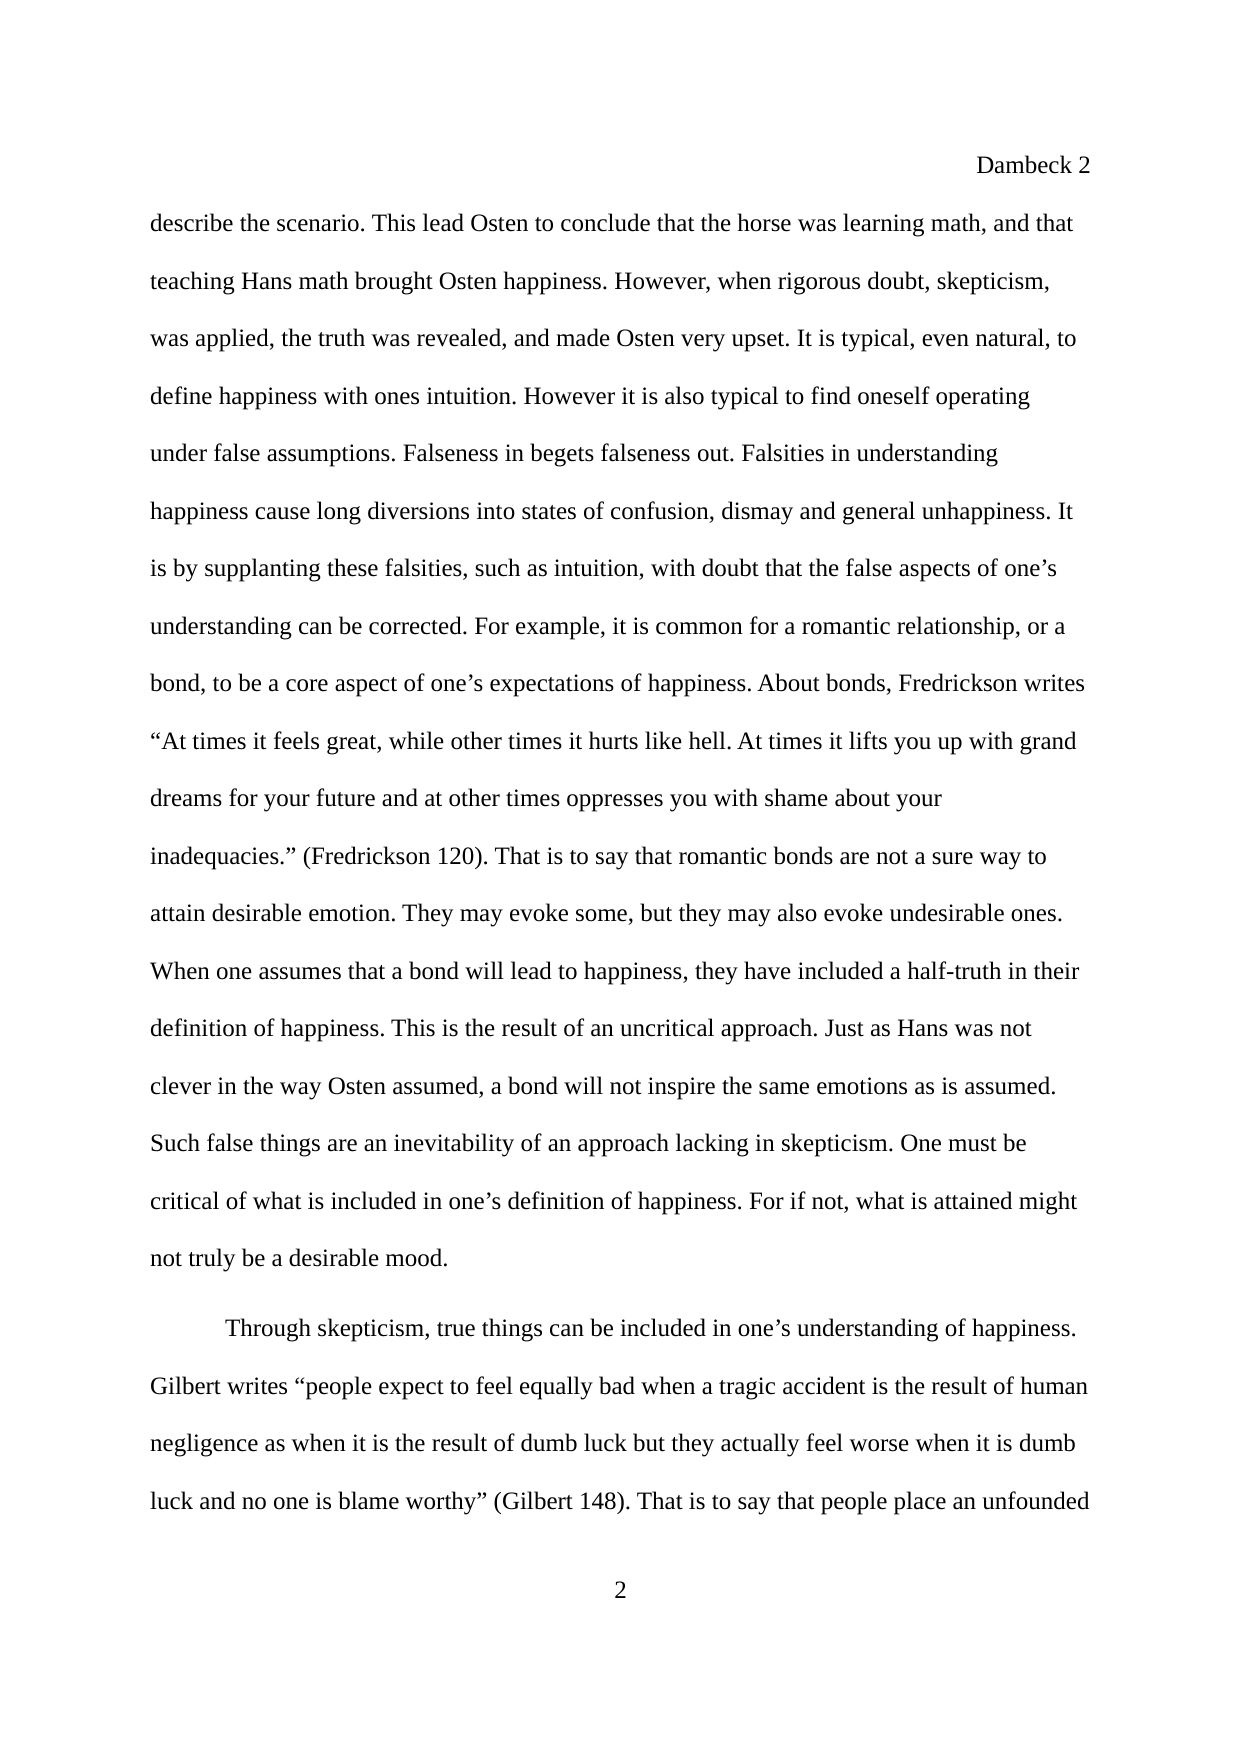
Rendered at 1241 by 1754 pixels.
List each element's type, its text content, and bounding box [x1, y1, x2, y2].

text describe the scenario. This lead Osten to conclude that the horse was learning math, and that teaching Hans math brought Osten happiness. However, when rigorous doubt, skepticism, was applied, the truth was revealed, and made Osten very upset. It is typical, even natural, to define happiness with ones intuition. However it is also typical to find oneself operating under false assumptions. Falseness in begets falseness out. Falsities in understanding happiness cause long diversions into states of confusion, dismay and general unhappiness. It is by supplanting these falsities, such as intuition, with doubt that the false aspects of one’s understanding can be corrected. For example, it is common for a romantic relationship, or a bond, to be a core aspect of one’s expectations of happiness. About bonds, Fredrickson writes “At times it feels great, while other times it hurts like hell. At times it lifts you up with grand dreams for your future and at other times oppresses you with shame about your inadequacies.” (Fredrickson 120). That is to say that romantic bonds are not a sure way to attain desirable emotion. They may evoke some, but they may also evoke undesirable ones. When one assumes that a bond will lead to happiness, they have included a half-truth in their definition of happiness. This is the result of an uncritical approach. Just as Hans was not clever in the way Osten assumed, a bond will not inspire the same emotions as is assumed. Such false things are an inevitability of an approach lacking in skepticism. One must be critical of what is included in one’s definition of happiness. For if not, what is attained might not truly be a desirable mood. [150, 208, 1091, 1272]
text Through skepticism, true things can be included in one’s understanding of happiness. Gilbert writes “people expect to feel equally bad when a tragic accident is the result of human negligence as when it is the result of dumb luck but they actually feel worse when it is dumb luck and no one is blame worthy” (Gilbert 148). That is to say that people place an unfounded [150, 1313, 1091, 1514]
